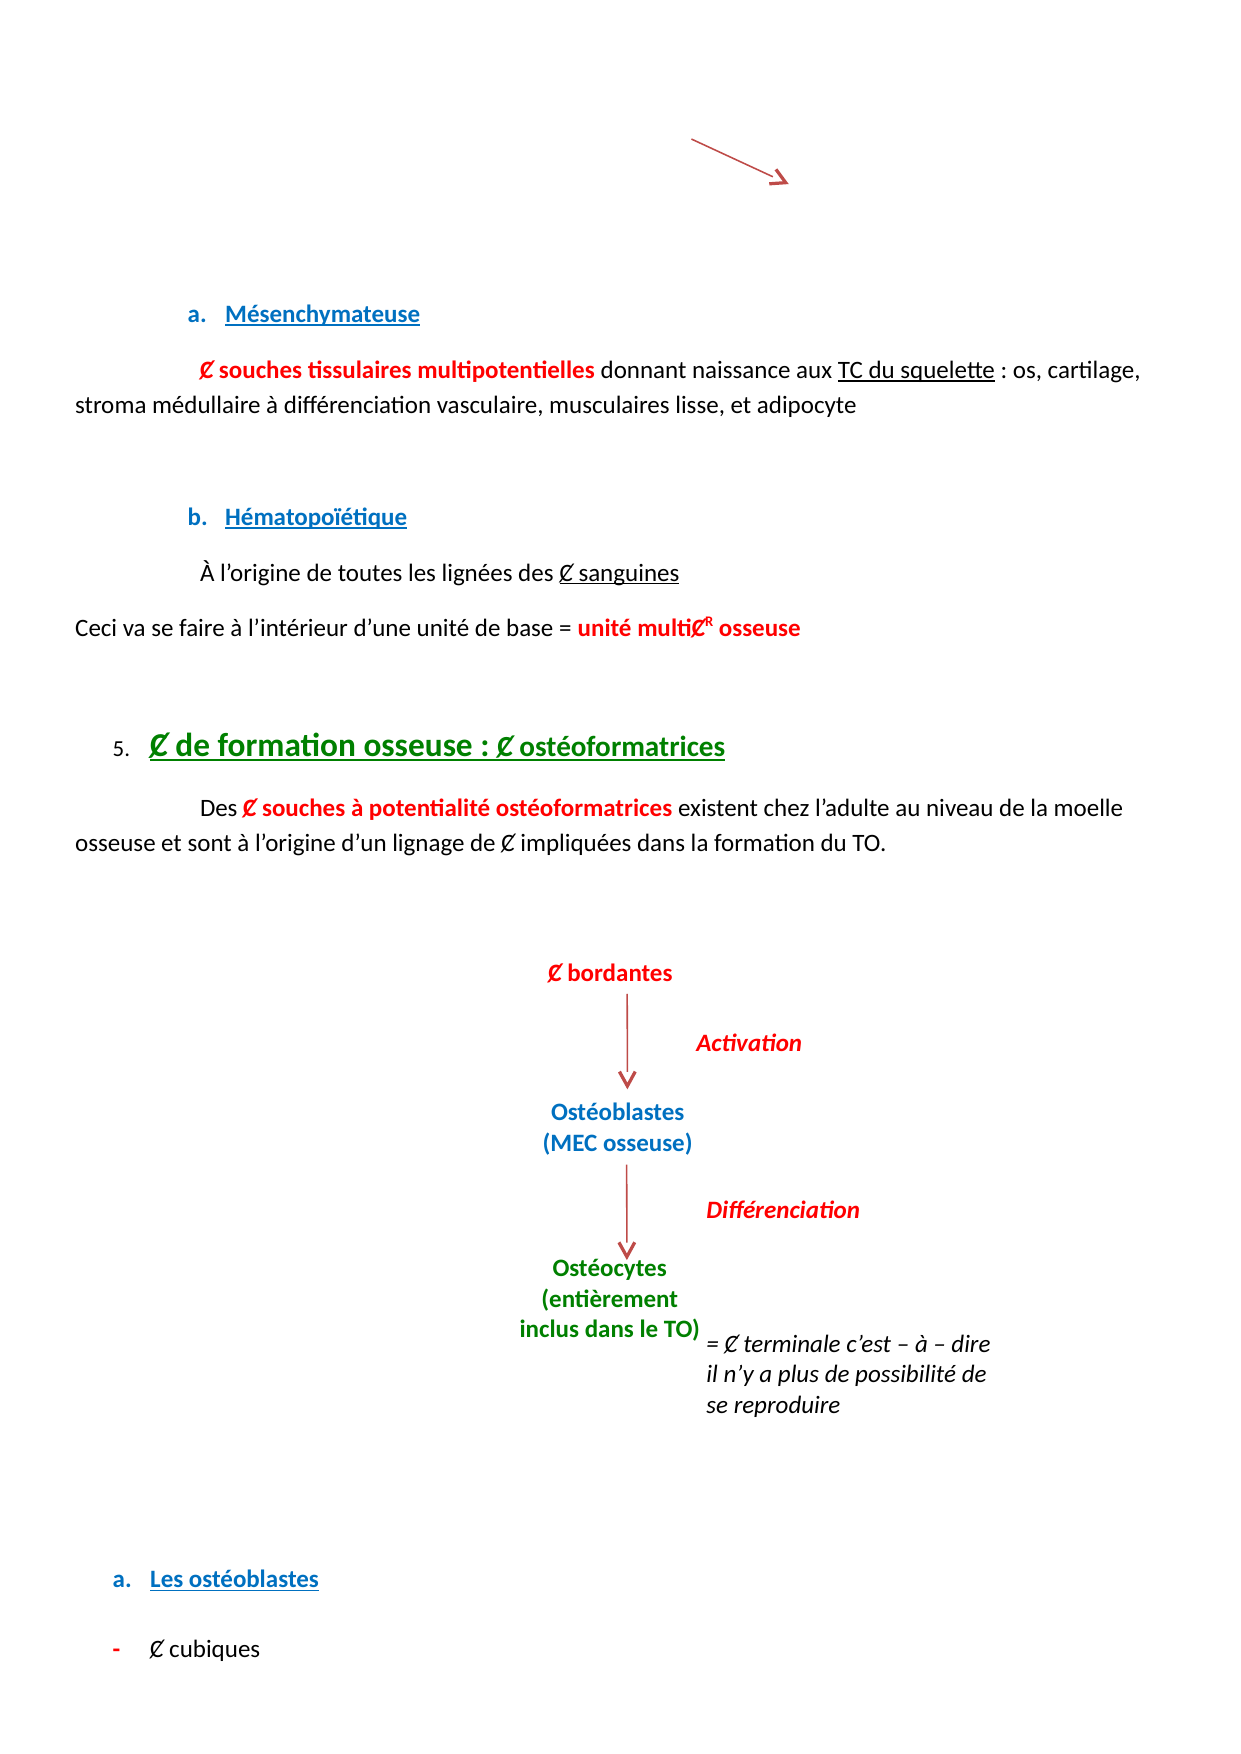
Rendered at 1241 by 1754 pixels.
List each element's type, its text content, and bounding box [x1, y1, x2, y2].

text Ceci va se faire à l’intérieur d’une unité de base = unité multiȻR osseuse [75, 612, 1165, 643]
list Les ostéoblastes [112, 1564, 1165, 1594]
list Ȼ de formation osseuse : Ȼ ostéoformatrices [112, 724, 1165, 765]
text Ȼ souches tissulaires multipotentielles donnant naissance aux TC du squelette : os, cartilage, stroma médullaire à différenciation vasculaire, musculaires lisse, et adipocyte [75, 354, 1165, 420]
text À l’origine de toutes les lignées des Ȼ sanguines [75, 557, 1165, 587]
list Hématopoïétique [187, 501, 1165, 531]
text Des Ȼ souches à potentialité ostéoformatrices existent chez l’adulte au niveau de la moelle osseuse et sont à l’origine d’un lignage de Ȼ impliquées dans la formation du TO. [75, 792, 1165, 924]
list Mésenchymateuse [187, 298, 1165, 329]
list Ȼ cubiques [112, 1634, 1165, 1664]
